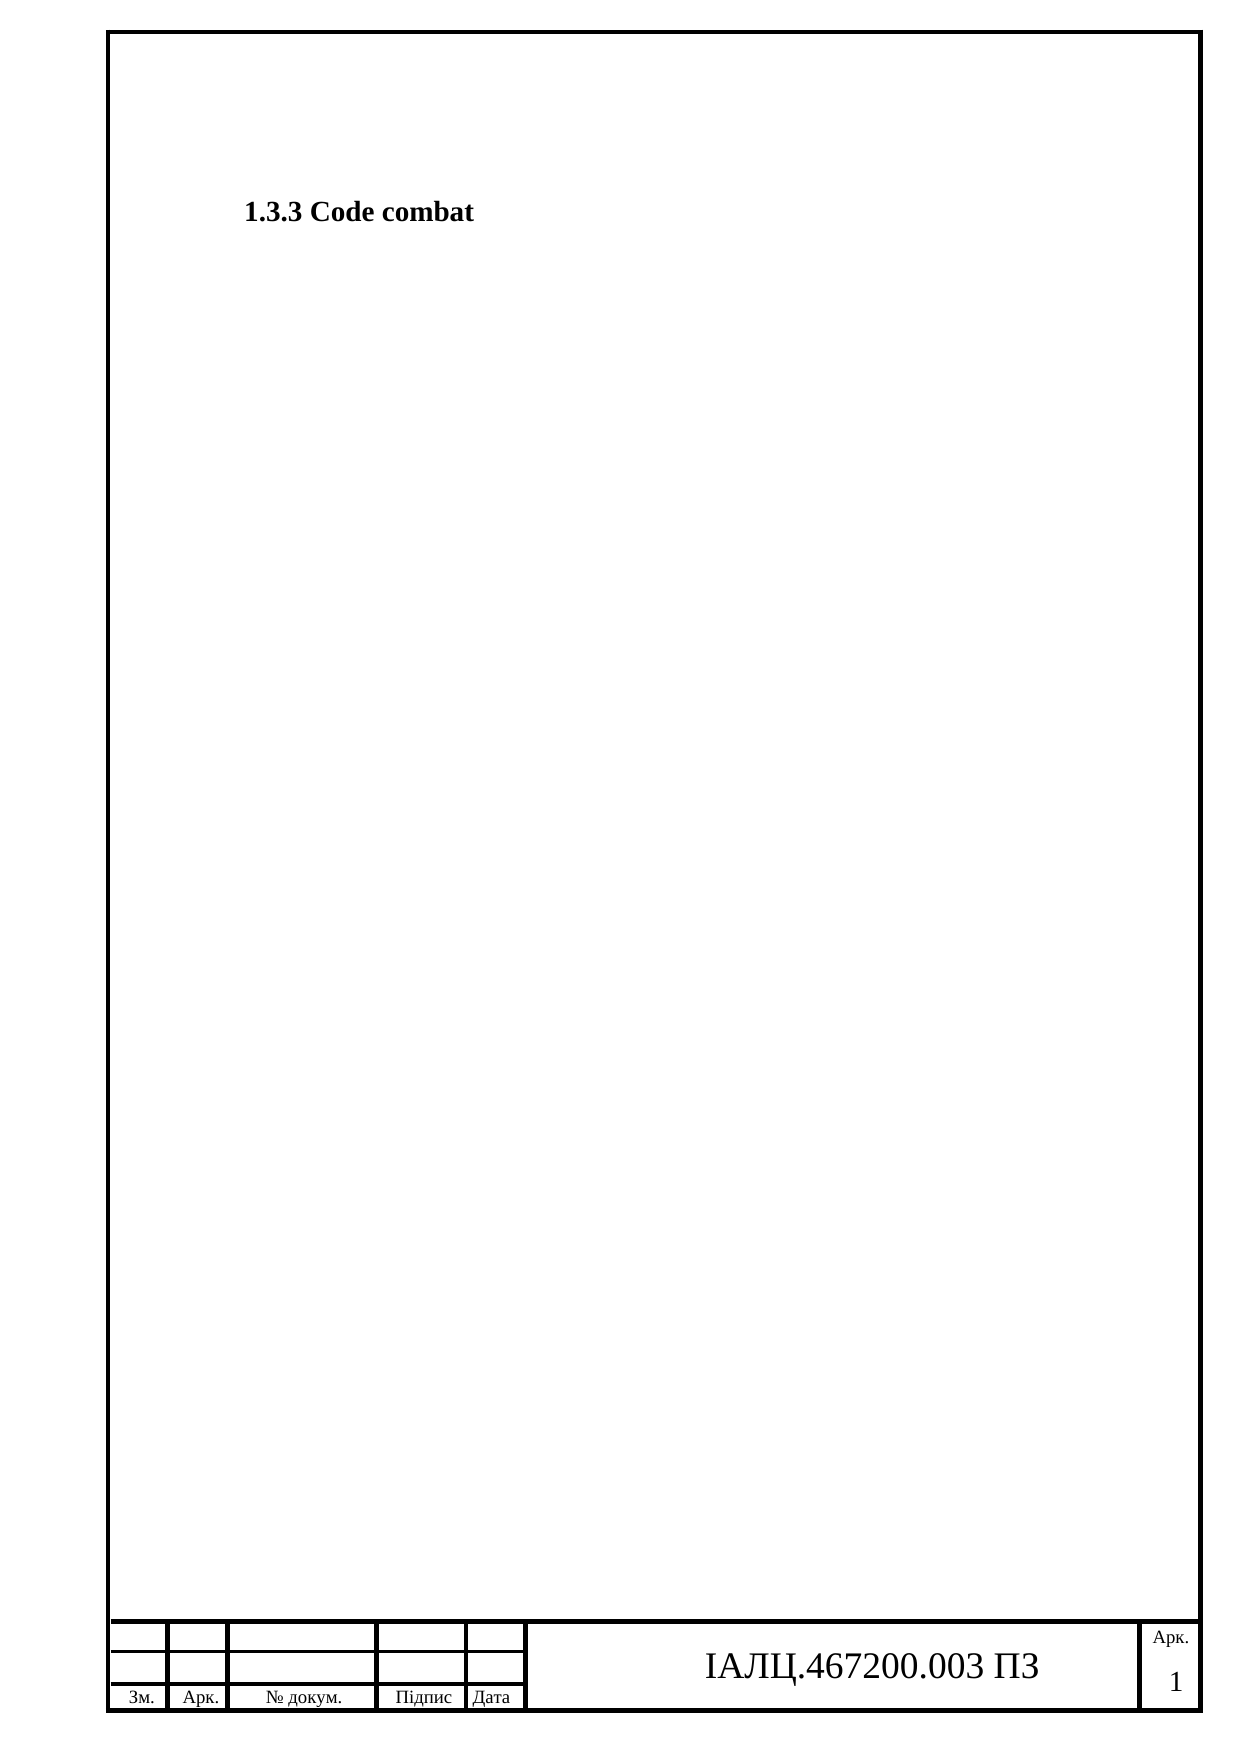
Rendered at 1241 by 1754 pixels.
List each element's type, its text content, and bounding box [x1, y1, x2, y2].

table_cell [230, 1653, 374, 1681]
table_cell 1.3.3 Code combat [110, 34, 1198, 1619]
table_cell [170, 1624, 225, 1650]
table_cell [468, 1653, 523, 1681]
table_cell Дата [468, 1686, 523, 1708]
table_cell [379, 1653, 464, 1681]
table_cell [170, 1653, 225, 1681]
table_cell [379, 1624, 464, 1650]
table_cell [468, 1624, 523, 1650]
table_cell [110, 1620, 165, 1650]
table_cell Підпис [379, 1686, 464, 1708]
table_cell [230, 1624, 374, 1650]
table_cell Арк. 1 [1142, 1624, 1198, 1708]
table_cell Арк. [170, 1686, 225, 1708]
table_cell [110, 1651, 165, 1681]
table_cell ІАЛЦ.467200.003 ПЗ [528, 1624, 1137, 1708]
table_cell № докум. [230, 1686, 374, 1708]
table_cell Зм. [110, 1683, 165, 1708]
